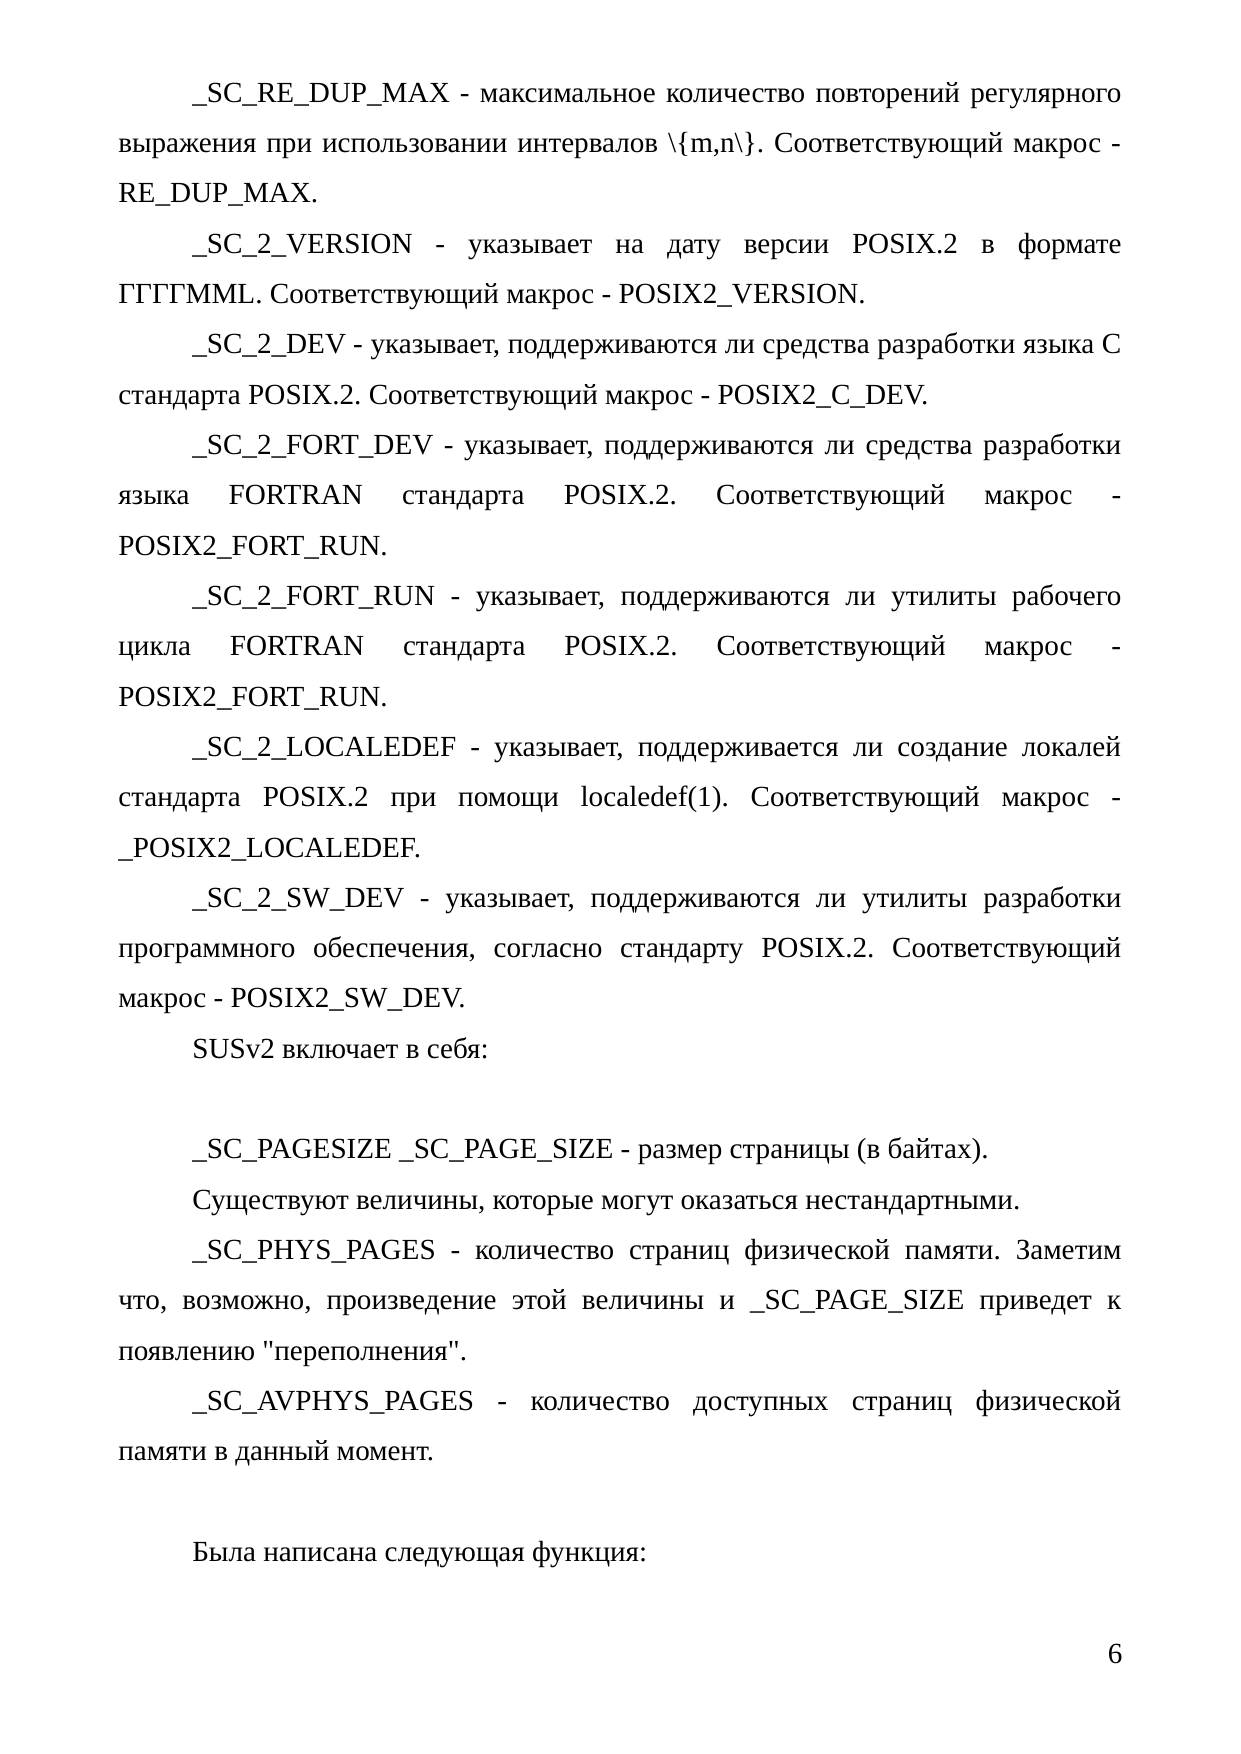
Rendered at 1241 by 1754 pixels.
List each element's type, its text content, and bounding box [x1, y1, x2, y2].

text _SC_AVPHYS_PAGES - количество доступных страниц физической памяти в данный момент. [118, 1383, 1122, 1467]
text _SC_RE_DUP_MAX - максимальное количество повторений регулярного выражения при использовании интервалов \{m,n\}. Соответствующий макрос - RE_DUP_MAX. [118, 75, 1122, 209]
text _SC_2_LOCALEDEF - указывает, поддерживается ли создание локалей стандарта POSIX.2 при помощи localedef(1). Соответствующий макрос - _POSIX2_LOCALEDEF. [118, 729, 1122, 863]
text _SC_PAGESIZE _SC_PAGE_SIZE - размер страницы (в байтах). [118, 1132, 1122, 1165]
text _SC_PHYS_PAGES - количество страниц физической памяти. Заметим что, возможно, произведение этой величины и _SC_PAGE_SIZE приведет к появлению "переполнения". [118, 1232, 1122, 1366]
text _SC_2_SW_DEV - указывает, поддерживаются ли утилиты разработки программного обеспечения, согласно стандарту POSIX.2. Соответствующий макрос - POSIX2_SW_DEV. [118, 880, 1122, 1014]
text _SC_2_FORT_RUN - указывает, поддерживаются ли утилиты рабочего цикла FORTRAN стандарта POSIX.2. Соответствующий макрос - POSIX2_FORT_RUN. [118, 578, 1122, 712]
text _SC_2_VERSION - указывает на дату версии POSIX.2 в формате ГГГГMML. Соответствующий макрос - POSIX2_VERSION. [118, 226, 1122, 310]
text _SC_2_FORT_DEV - указывает, поддерживаются ли средства разработки языка FORTRAN стандарта POSIX.2. Соответствующий макрос - POSIX2_FORT_RUN. [118, 427, 1122, 561]
text SUSv2 включает в себя: [118, 1031, 1122, 1064]
text Существуют величины, которые могут оказаться нестандартными. [118, 1182, 1122, 1215]
text Была написана следующая функция: [118, 1534, 1122, 1568]
text _SC_2_DEV - указывает, поддерживаются ли средства разработки языка С стандарта POSIX.2. Соответствующий макрос - POSIX2_C_DEV. [118, 327, 1122, 410]
